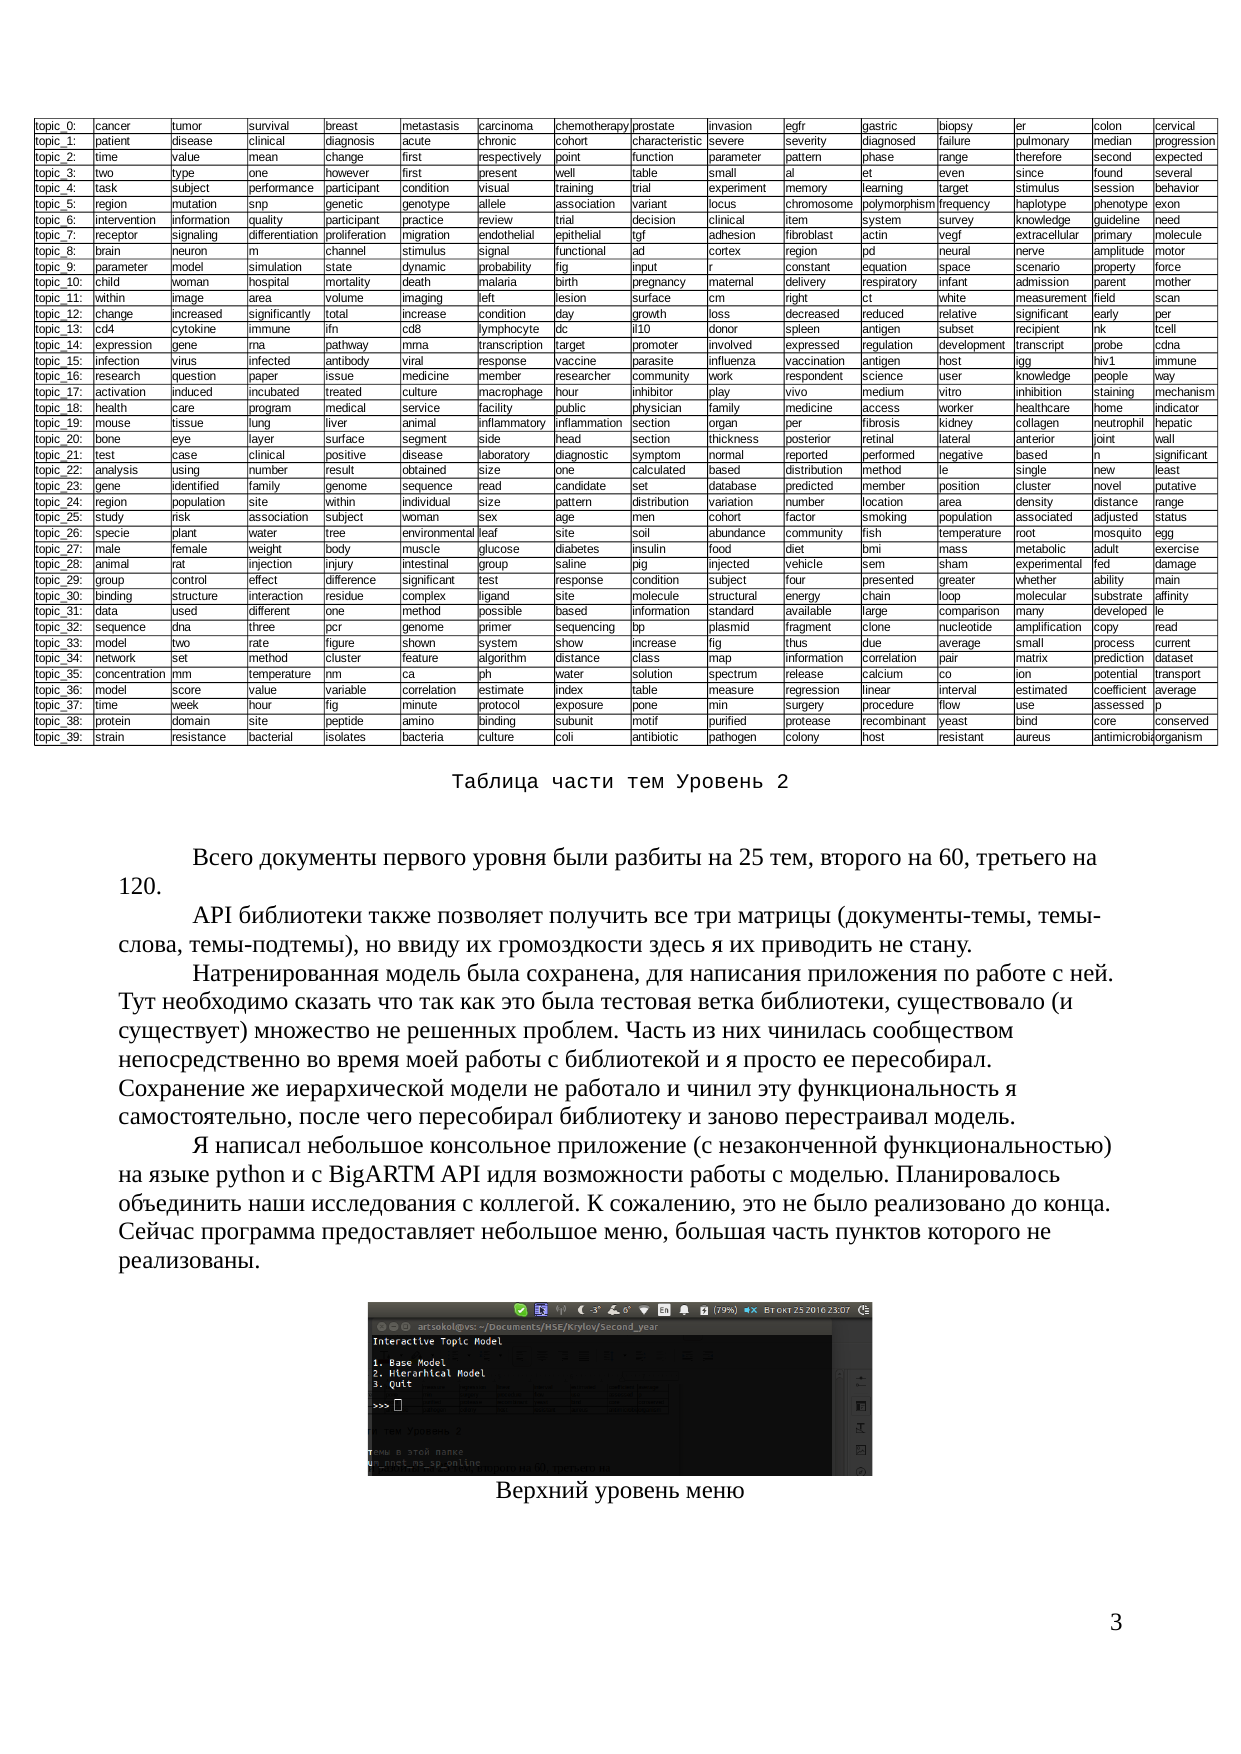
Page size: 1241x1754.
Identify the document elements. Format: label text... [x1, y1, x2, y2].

text API библиотеки также позволяет получить все три матрицы (документы-темы, темы-слова, темы-подтемы), но ввиду их громоздкости здесь я их приводить не стану. [118, 900, 1122, 958]
text Тут необходимо сказать что так как это была тестовая ветка библиотеки, существовало (и существует) множество не решенных проблем. Часть из них чинилась сообществом непосредственно во время моей работы с библиотекой и я просто ее пересобирал. Сохранение же иерархической модели не работало и чинил эту функциональность я самостоятельно, после чего пересобирал библиотеку и заново перестраивал модель. [118, 986, 1122, 1130]
text Я написал небольшое консольное приложение (с незаконченной функциональностью) на языке python и с BigARTM API идля возможности работы с моделью. Планировалось объединить наши исследования с коллегой. К сожалению, это не было реализовано до конца. Сейчас программа предоставляет небольшое меню, большая часть пунктов которого не реализованы. [118, 1130, 1122, 1274]
text Натренированная модель была сохранена, для написания приложения по работе с ней. [118, 958, 1122, 986]
text Всего документы первого уровня были разбиты на 25 тем, второго на 60, третьего на 120. [118, 842, 1122, 900]
text Верхний уровень меню [118, 1475, 1122, 1504]
text Таблица части тем Уровень 2 [118, 771, 1122, 794]
